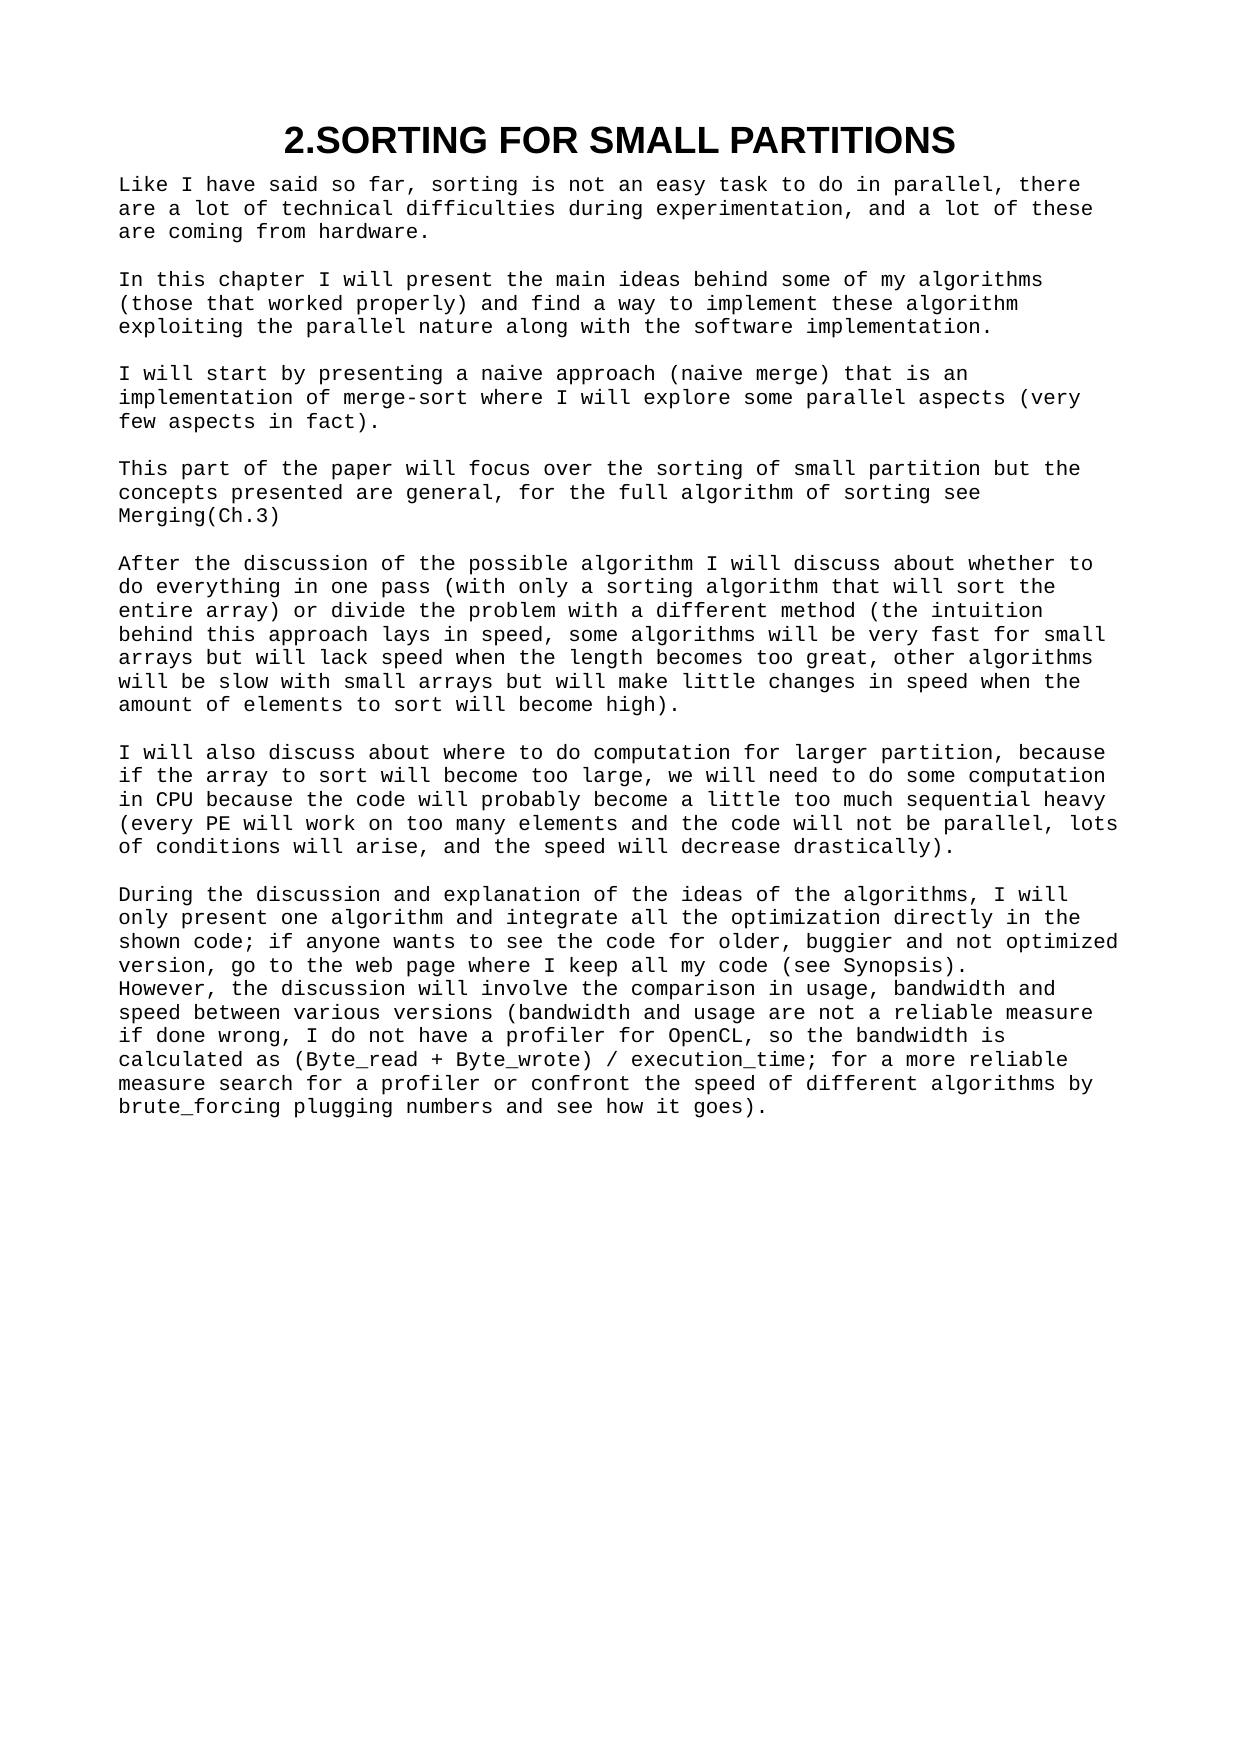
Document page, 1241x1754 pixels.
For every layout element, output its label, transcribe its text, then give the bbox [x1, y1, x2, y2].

text After the discussion of the possible algorithm I will discuss about whether to do everything in one pass (with only a sorting algorithm that will sort the entire array) or divide the problem with a different method (the intuition behind this approach lays in speed, some algorithms will be very fast for small arrays but will lack speed when the length becomes too great, other algorithms will be slow with small arrays but will make little changes in speed when the amount of elements to sort will become high). [118, 553, 1122, 718]
text This part of the paper will focus over the sorting of small partition but the concepts presented are general, for the full algorithm of sorting see Merging(Ch.3) [118, 458, 1122, 529]
text I will start by presenting a naive approach (naive merge) that is an implementation of merge-sort where I will explore some parallel aspects (very few aspects in fact). [118, 363, 1122, 434]
text During the discussion and explanation of the ideas of the algorithms, I will only present one algorithm and integrate all the optimization directly in the shown code; if anyone wants to see the code for older, buggier and not optimized version, go to the web page where I keep all my code (see Synopsis). [118, 884, 1122, 978]
subtitle 2.SORTING FOR SMALL PARTITIONS [118, 118, 1122, 162]
text Like I have said so far, sorting is not an easy task to do in parallel, there are a lot of technical difficulties during experimentation, and a lot of these are coming from hardware. [118, 174, 1122, 245]
text However, the discussion will involve the comparison in usage, bandwidth and speed between various versions (bandwidth and usage are not a reliable measure if done wrong, I do not have a profiler for OpenCL, so the bandwidth is calculated as (Byte_read + Byte_wrote) / execution_time; for a more reliable measure search for a profiler or confront the speed of different algorithms by brute_forcing plugging numbers and see how it goes). [118, 978, 1122, 1120]
text In this chapter I will present the main ideas behind some of my algorithms (those that worked properly) and find a way to implement these algorithm exploiting the parallel nature along with the software implementation. [118, 269, 1122, 340]
text I will also discuss about where to do computation for larger partition, because if the array to sort will become too large, we will need to do some computation in CPU because the code will probably become a little too much sequential heavy (every PE will work on too many elements and the code will not be parallel, lots of conditions will arise, and the speed will decrease drastically). [118, 742, 1122, 860]
